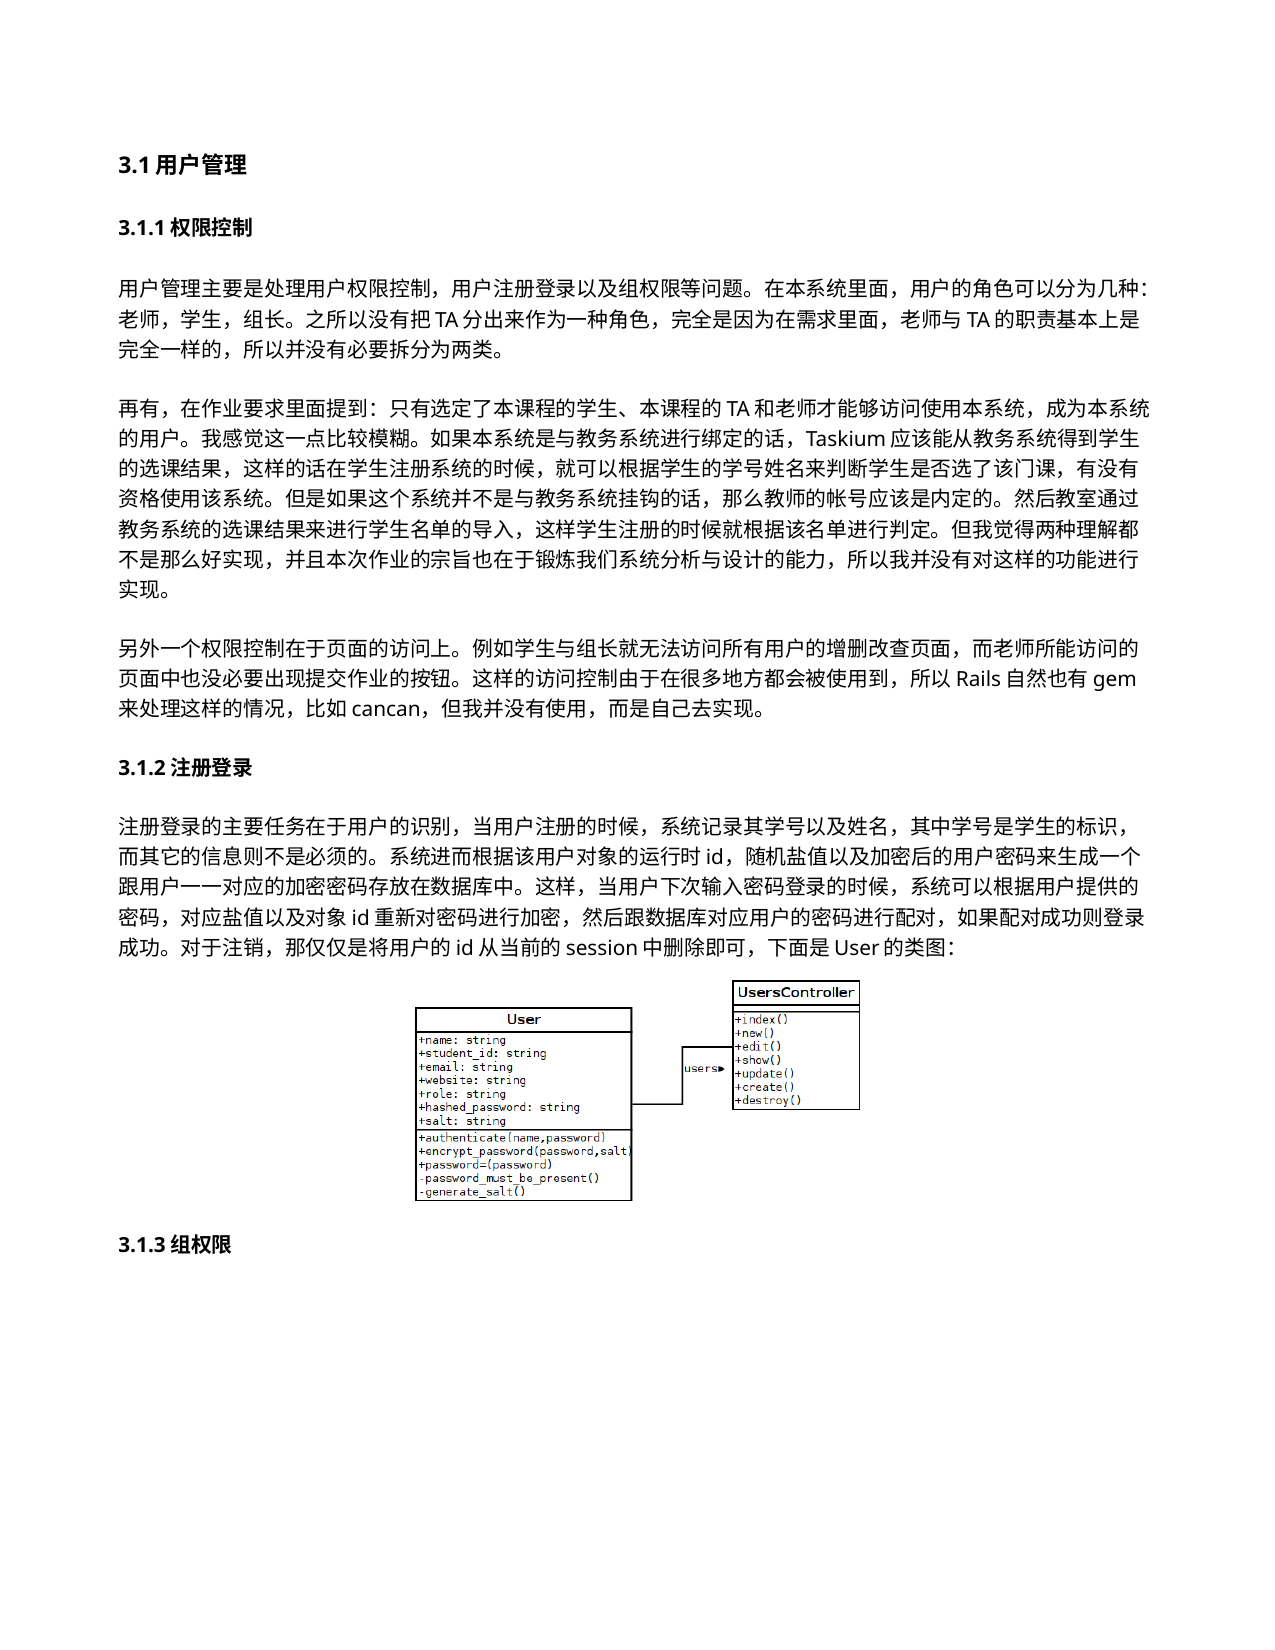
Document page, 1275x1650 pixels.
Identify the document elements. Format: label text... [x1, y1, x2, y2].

text 另外一个权限控制在于页面的访问上。例如学生与组长就无法访问所有用户的增删改查页面，而老师所能访问的页面中也没必要出现提交作业的按钮。这样的访问控制由于在很多地方都会被使用到，所以Rails自然也有gem来处理这样的情况，比如cancan，但我并没有使用，而是自己去实现。 [118, 632, 1157, 723]
text 3.1.3组权限 [118, 1229, 1157, 1259]
text 用户管理主要是处理用户权限控制，用户注册登录以及组权限等问题。在本系统里面，用户的角色可以分为几种：老师，学生，组长。之所以没有把TA分出来作为一种角色，完全是因为在需求里面，老师与TA的职责基本上是完全一样的，所以并没有必要拆分为两类。 [118, 273, 1157, 363]
text 3.1用户管理 [118, 147, 1157, 180]
picture [415, 980, 860, 1201]
text 3.1.2注册登录 [118, 751, 1157, 782]
text 3.1.1权限控制 [118, 211, 1157, 241]
text 注册登录的主要任务在于用户的识别，当用户注册的时候，系统记录其学号以及姓名，其中学号是学生的标识，而其它的信息则不是必须的。系统进而根据该用户对象的运行时id，随机盐值以及加密后的用户密码来生成一个跟用户一一对应的加密密码存放在数据库中。这样，当用户下次输入密码登录的时候，系统可以根据用户提供的密码，对应盐值以及对象id重新对密码进行加密，然后跟数据库对应用户的密码进行配对，如果配对成功则登录成功。对于注销，那仅仅是将用户的id从当前的session中删除即可，下面是User的类图： [118, 810, 1157, 961]
text 再有，在作业要求里面提到：只有选定了本课程的学生、本课程的TA和老师才能够访问使用本系统，成为本系统的用户。我感觉这一点比较模糊。如果本系统是与教务系统进行绑定的话，Taskium应该能从教务系统得到学生的选课结果，这样的话在学生注册系统的时候，就可以根据学生的学号姓名来判断学生是否选了该门课，有没有资格使用该系统。但是如果这个系统并不是与教务系统挂钩的话，那么教师的帐号应该是内定的。然后教室通过教务系统的选课结果来进行学生名单的导入，这样学生注册的时候就根据该名单进行判定。但我觉得两种理解都不是那么好实现，并且本次作业的宗旨也在于锻炼我们系统分析与设计的能力，所以我并没有对这样的功能进行实现。 [118, 392, 1157, 603]
